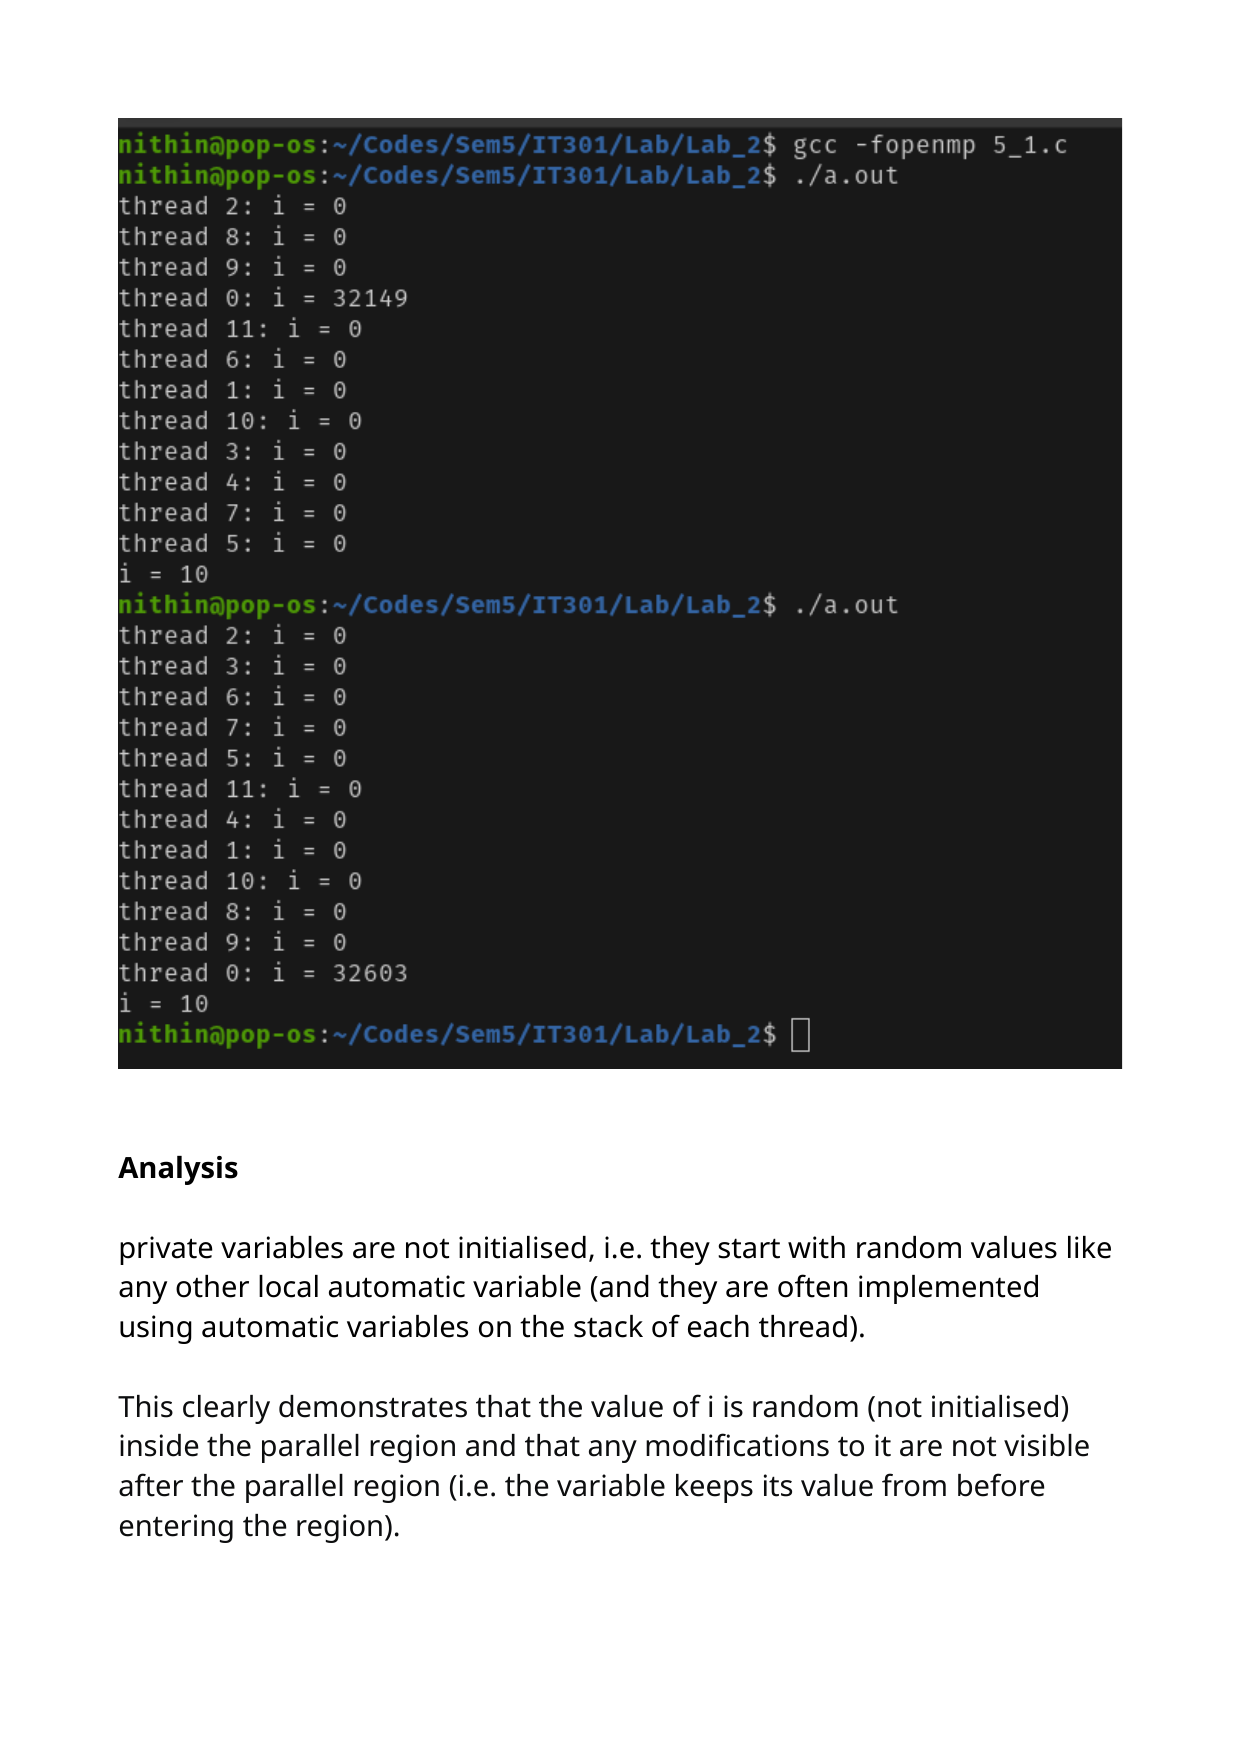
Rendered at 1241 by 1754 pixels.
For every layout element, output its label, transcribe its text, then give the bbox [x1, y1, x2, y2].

text This clearly demonstrates that the value of i is random (not initialised) inside the parallel region and that any modifications to it are not visible after the parallel region (i.e. the variable keeps its value from before entering the region). [118, 1386, 1122, 1544]
text private variables are not initialised, i.e. they start with random values like any other local automatic variable (and they are often implemented using automatic variables on the stack of each thread). [118, 1227, 1122, 1346]
text Analysis [118, 1148, 1122, 1187]
picture [118, 118, 1123, 1069]
